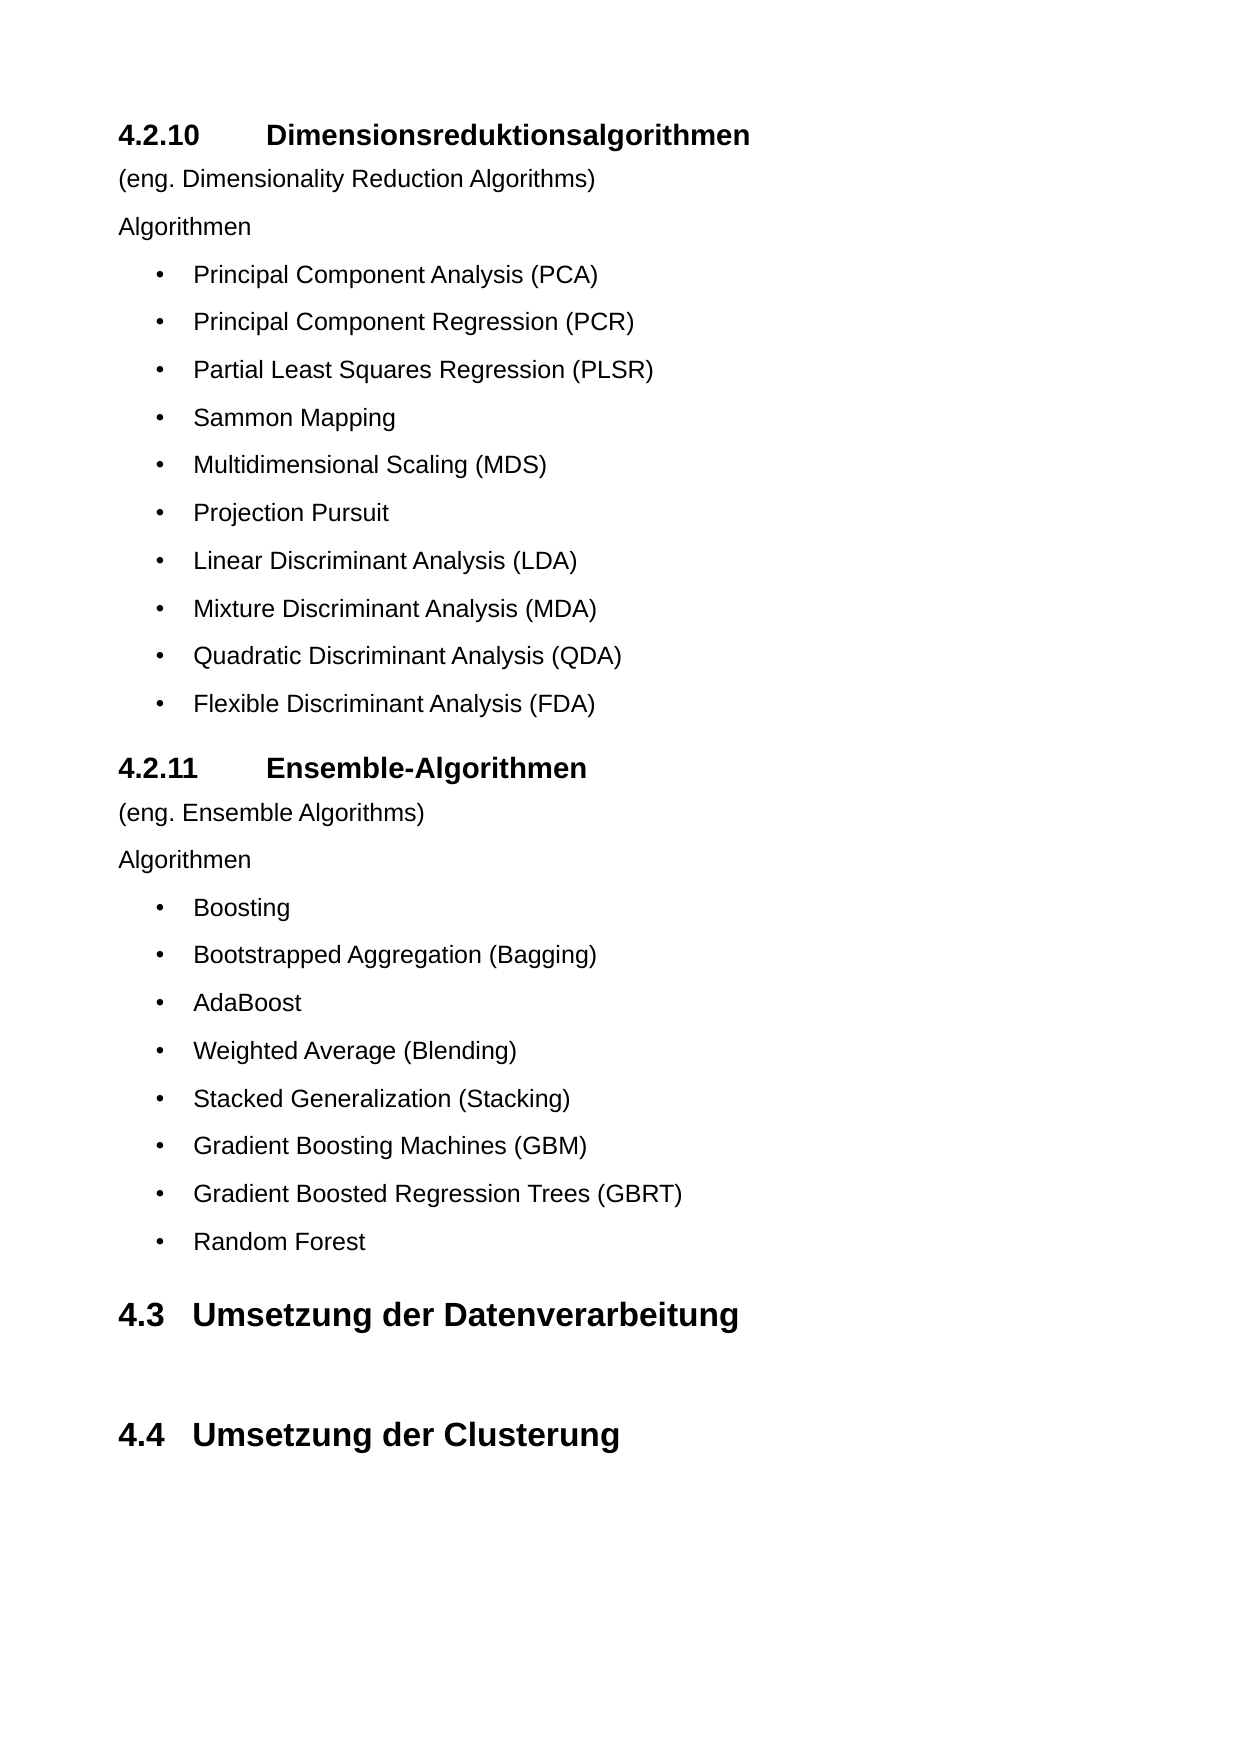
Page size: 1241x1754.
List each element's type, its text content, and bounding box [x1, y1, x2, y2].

list Weighted Average (Blending) [156, 1036, 1122, 1065]
text (eng. Dimensionality Reduction Algorithms) [118, 164, 1122, 193]
list Quadratic Discriminant Analysis (QDA) [156, 641, 1122, 670]
list Principal Component Regression (PCR) [156, 307, 1122, 336]
list Gradient Boosting Machines (GBM) [156, 1131, 1122, 1160]
subtitle Ensemble-Algorithmen [118, 751, 1122, 785]
text Algorithmen [118, 845, 1122, 874]
list Linear Discriminant Analysis (LDA) [156, 546, 1122, 575]
list Random Forest [156, 1227, 1122, 1256]
list Flexible Discriminant Analysis (FDA) [156, 689, 1122, 718]
list Principal Component Analysis (PCA) [156, 259, 1122, 288]
list Bootstrapped Aggregation (Bagging) [156, 940, 1122, 969]
list Sammon Mapping [156, 403, 1122, 432]
subtitle Umsetzung der Clusterung [118, 1415, 1122, 1453]
subtitle Dimensionsreduktionsalgorithmen [118, 118, 1122, 152]
text Algorithmen [118, 212, 1122, 241]
text (eng. Ensemble Algorithms) [118, 797, 1122, 826]
list Stacked Generalization (Stacking) [156, 1083, 1122, 1112]
subtitle Umsetzung der Datenverarbeitung [118, 1295, 1122, 1334]
list Boosting [156, 893, 1122, 922]
list AdaBoost [156, 988, 1122, 1017]
list Partial Least Squares Regression (PLSR) [156, 355, 1122, 384]
list Multidimensional Scaling (MDS) [156, 450, 1122, 479]
list Gradient Boosted Regression Trees (GBRT) [156, 1179, 1122, 1208]
list Mixture Discriminant Analysis (MDA) [156, 593, 1122, 622]
list Projection Pursuit [156, 498, 1122, 527]
